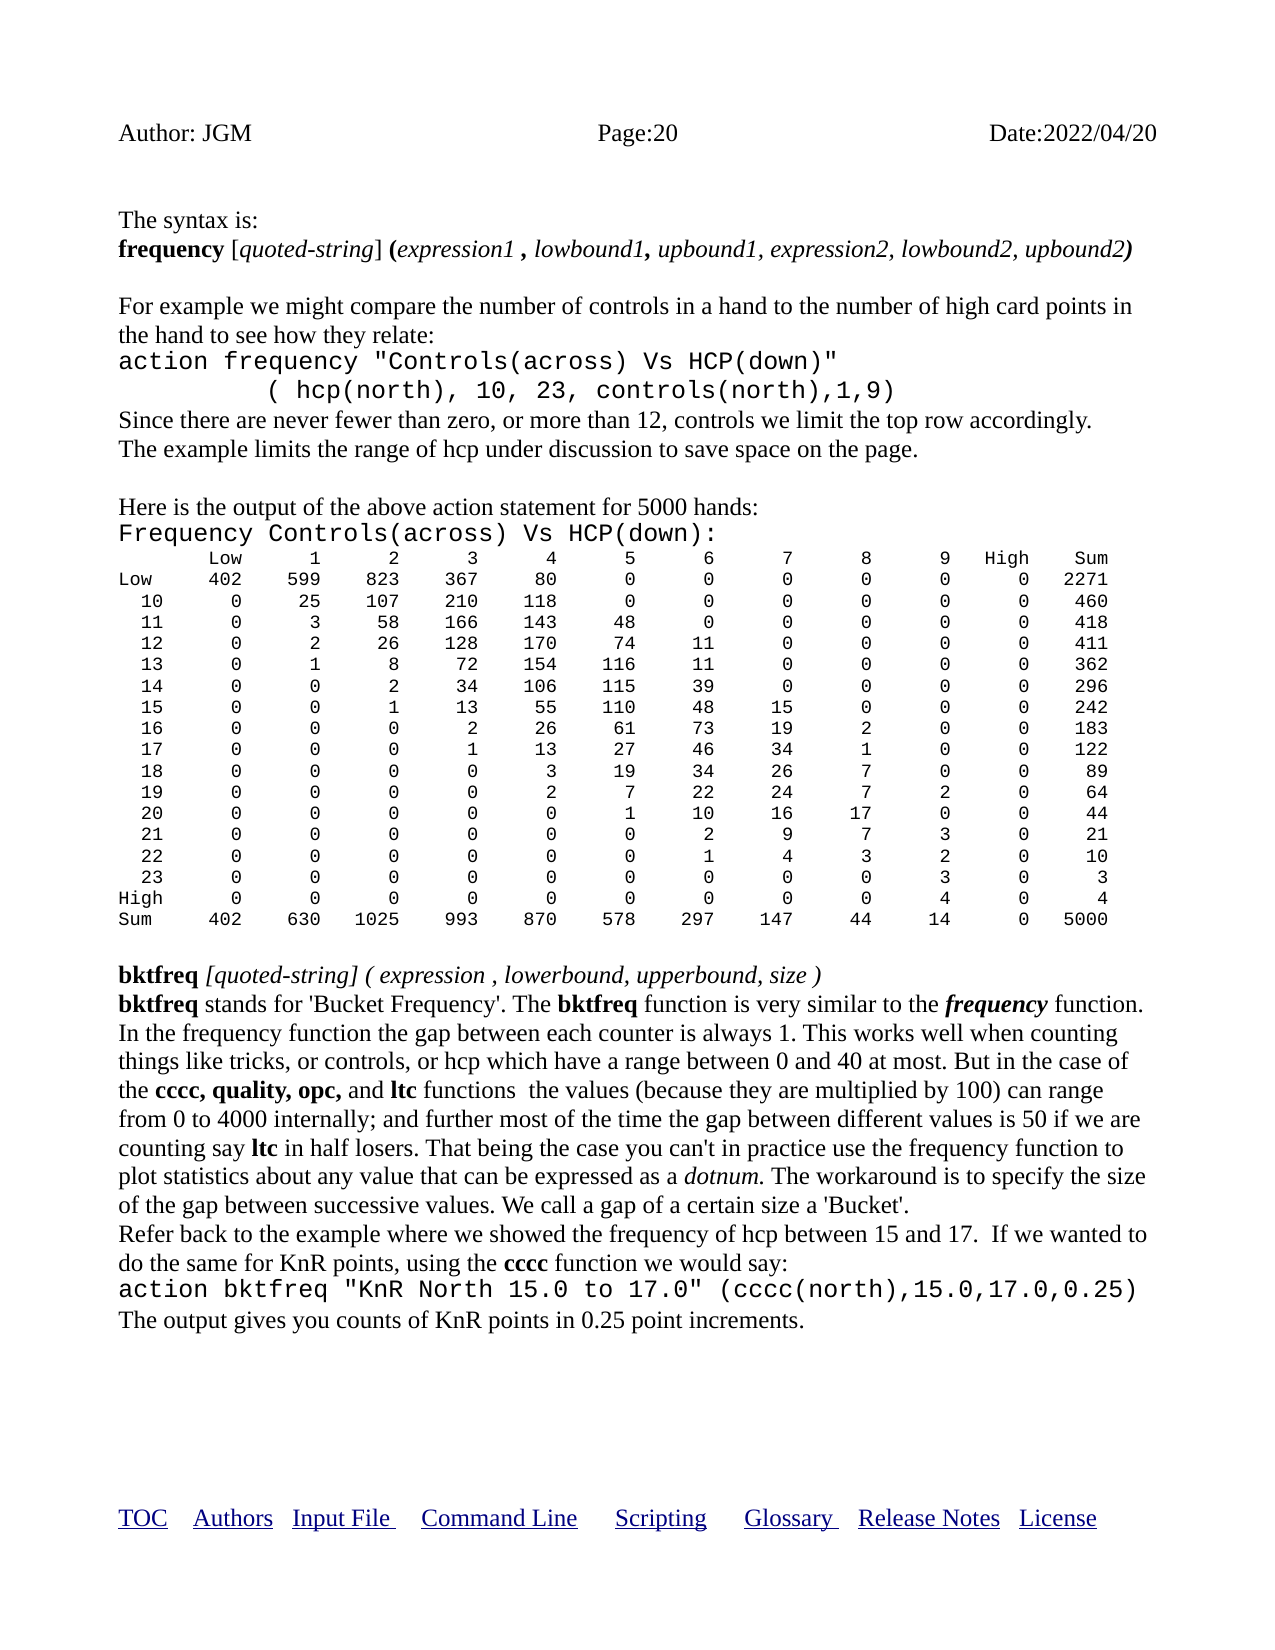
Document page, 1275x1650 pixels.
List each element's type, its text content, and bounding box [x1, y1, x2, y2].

text The example limits the range of hcp under discussion to save space on the page. [118, 434, 1157, 463]
text 19 0 0 0 0 2 7 22 24 7 2 0 64 [118, 783, 1157, 804]
text The syntax is: [118, 205, 1157, 234]
text 21 0 0 0 0 0 0 2 9 7 3 0 21 [118, 825, 1157, 846]
text Sum 402 630 1025 993 870 578 297 147 44 14 0 5000 [118, 910, 1157, 931]
text Frequency Controls(across) Vs HCP(down): [118, 521, 1157, 549]
text 11 0 3 58 166 143 48 0 0 0 0 0 418 [118, 613, 1157, 634]
text bktfreq [quoted-string] ( expression , lowerbound, upperbound, size ) [118, 960, 1157, 989]
text For example we might compare the number of controls in a hand to the number of high card points in the hand to see how they relate: [118, 291, 1157, 349]
text Low 402 599 823 367 80 0 0 0 0 0 0 2271 [118, 570, 1157, 591]
text 20 0 0 0 0 0 1 10 16 17 0 0 44 [118, 804, 1157, 825]
text 17 0 0 0 1 13 27 46 34 1 0 0 122 [118, 740, 1157, 761]
text 18 0 0 0 0 3 19 34 26 7 0 0 89 [118, 761, 1157, 783]
text Here is the output of the above action statement for 5000 hands: [118, 492, 1157, 521]
text action frequency "Controls(across) Vs HCP(down)" [118, 349, 1157, 377]
text Since there are never fewer than zero, or more than 12, controls we limit the top row accordingly. [118, 406, 1157, 434]
text action bktfreq "KnR North 15.0 to 17.0" (cccc(north),15.0,17.0,0.25) [118, 1276, 1157, 1305]
text ( hcp(north), 10, 23, controls(north),1,9) [118, 377, 1157, 406]
text 22 0 0 0 0 0 0 1 4 3 2 0 10 [118, 846, 1157, 868]
text 14 0 0 2 34 106 115 39 0 0 0 0 296 [118, 676, 1157, 698]
text Refer back to the example where we showed the frequency of hcp between 15 and 17. If we wanted to do the same for KnR points, using the cccc function we would say: [118, 1219, 1157, 1276]
text 15 0 0 1 13 55 110 48 15 0 0 0 242 [118, 698, 1157, 719]
text 13 0 1 8 72 154 116 11 0 0 0 0 362 [118, 655, 1157, 676]
text frequency [quoted-string] (expression1 , lowbound1, upbound1, expression2, lowbound2, upbound2) [118, 234, 1157, 263]
text The output gives you counts of KnR points in 0.25 point increments. [118, 1305, 1157, 1333]
text 16 0 0 0 2 26 61 73 19 2 0 0 183 [118, 719, 1157, 740]
text 12 0 2 26 128 170 74 11 0 0 0 0 411 [118, 634, 1157, 655]
text bktfreq stands for 'Bucket Frequency'. The bktfreq function is very similar to the frequency function. In the frequency function the gap between each counter is always 1. This works well when counting things like tricks, or controls, or hcp which have a range between 0 and 40 at most. But in the case of the cccc, quality, opc, and ltc functions the values (because they are multiplied by 100) can range from 0 to 4000 internally; and further most of the time the gap between different values is 50 if we are counting say ltc in half losers. That being the case you can't in practice use the frequency function to plot statistics about any value that can be expressed as a dotnum. The workaround is to specify the size of the gap between successive values. We call a gap of a certain size a 'Bucket'. [118, 989, 1157, 1219]
text Low 1 2 3 4 5 6 7 8 9 High Sum [118, 549, 1157, 570]
text 23 0 0 0 0 0 0 0 0 0 3 0 3 [118, 868, 1157, 889]
text High 0 0 0 0 0 0 0 0 0 4 0 4 [118, 889, 1157, 910]
text 10 0 25 107 210 118 0 0 0 0 0 0 460 [118, 591, 1157, 613]
